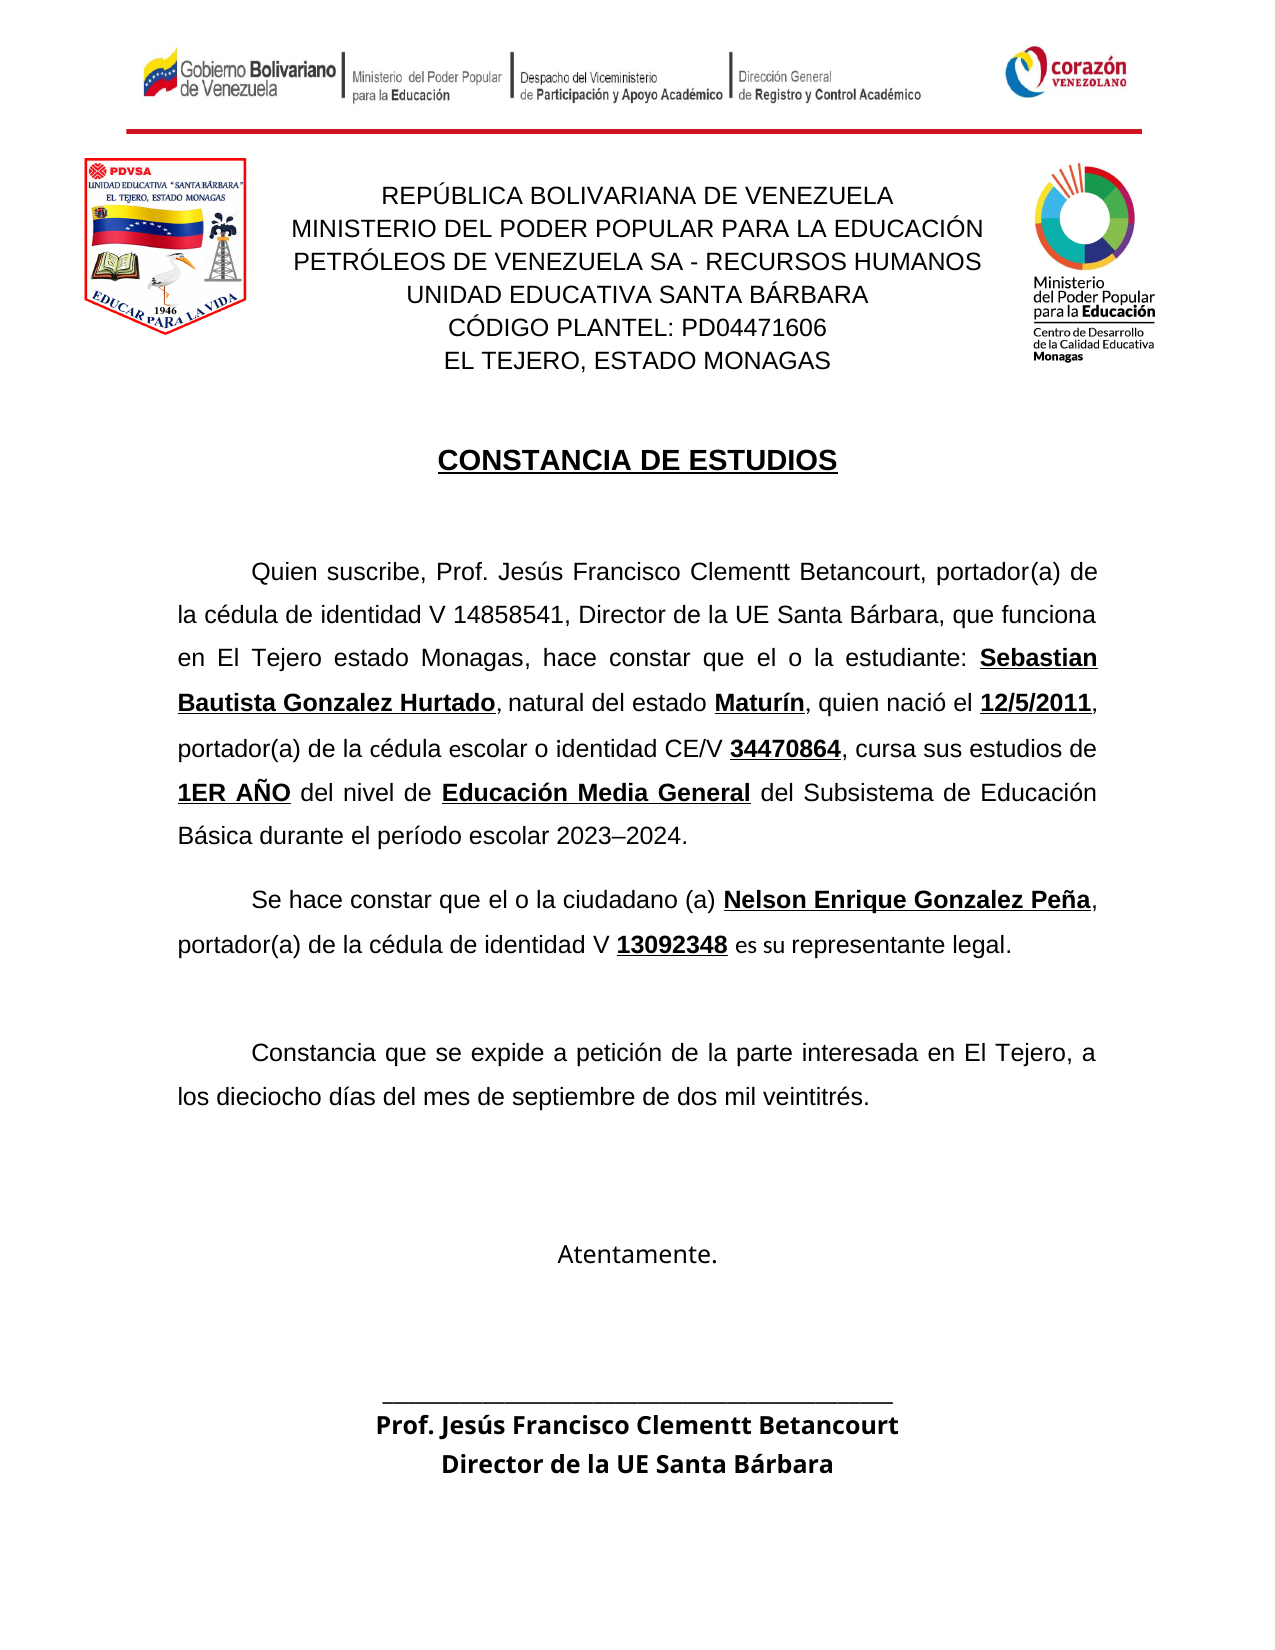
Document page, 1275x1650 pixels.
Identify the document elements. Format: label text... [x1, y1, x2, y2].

subtitle MINISTERIO DEL PODER POPULAR PARA LA EDUCACIÓN [252, 214, 978, 242]
text Se hace constar que el o la ciudadano (a) Nelson Enrique Gonzalez Peña, portador(a) de la cédula de identidad V 13092348 es su representante legal. [177, 885, 1098, 959]
picture [126, 11, 1142, 134]
text Atentamente. [177, 1237, 1098, 1271]
text ______________________________________________ [177, 1373, 1098, 1407]
picture [978, 153, 1200, 377]
subtitle CONSTANCIA DE ESTUDIOS [177, 443, 1098, 476]
text Prof. Jesús Francisco Clementt Betancourt [177, 1407, 1098, 1441]
text Director de la UE Santa Bárbara [177, 1447, 1098, 1481]
text UNIDAD EDUCATIVA SANTA BÁRBARA [252, 280, 978, 308]
text Constancia que se expide a petición de la parte interesada en El Tejero, a los dieciocho días del mes de septiembre de dos mil veintitrés. [177, 1038, 1098, 1110]
text Quien suscribe, Prof. Jesús Francisco Clementt Betancourt, portador(a) de la cédula de identidad V 14858541, Director de la UE Santa Bárbara, que funciona en El Tejero estado Monagas, hace constar que el o la estudiante: Sebastian Bautista Gonzalez Hurtado, natural del estado Maturín, quien nació el 12/5/2011, portador(a) de la cédula escolar o identidad CE/V 34470864, cursa sus estudios de 1ER AÑO del nivel de Educación Media General del Subsistema de Educación Básica durante el período escolar 2023–2024. [177, 557, 1098, 849]
picture [79, 158, 252, 335]
subtitle REPÚBLICA BOLIVARIANA DE VENEZUELA [252, 181, 978, 209]
text EL TEJERO, ESTADO MONAGAS [177, 346, 978, 374]
text CÓDIGO PLANTEL: PD04471606 [177, 313, 978, 341]
subtitle PETRÓLEOS DE VENEZUELA SA - RECURSOS HUMANOS [252, 247, 978, 275]
